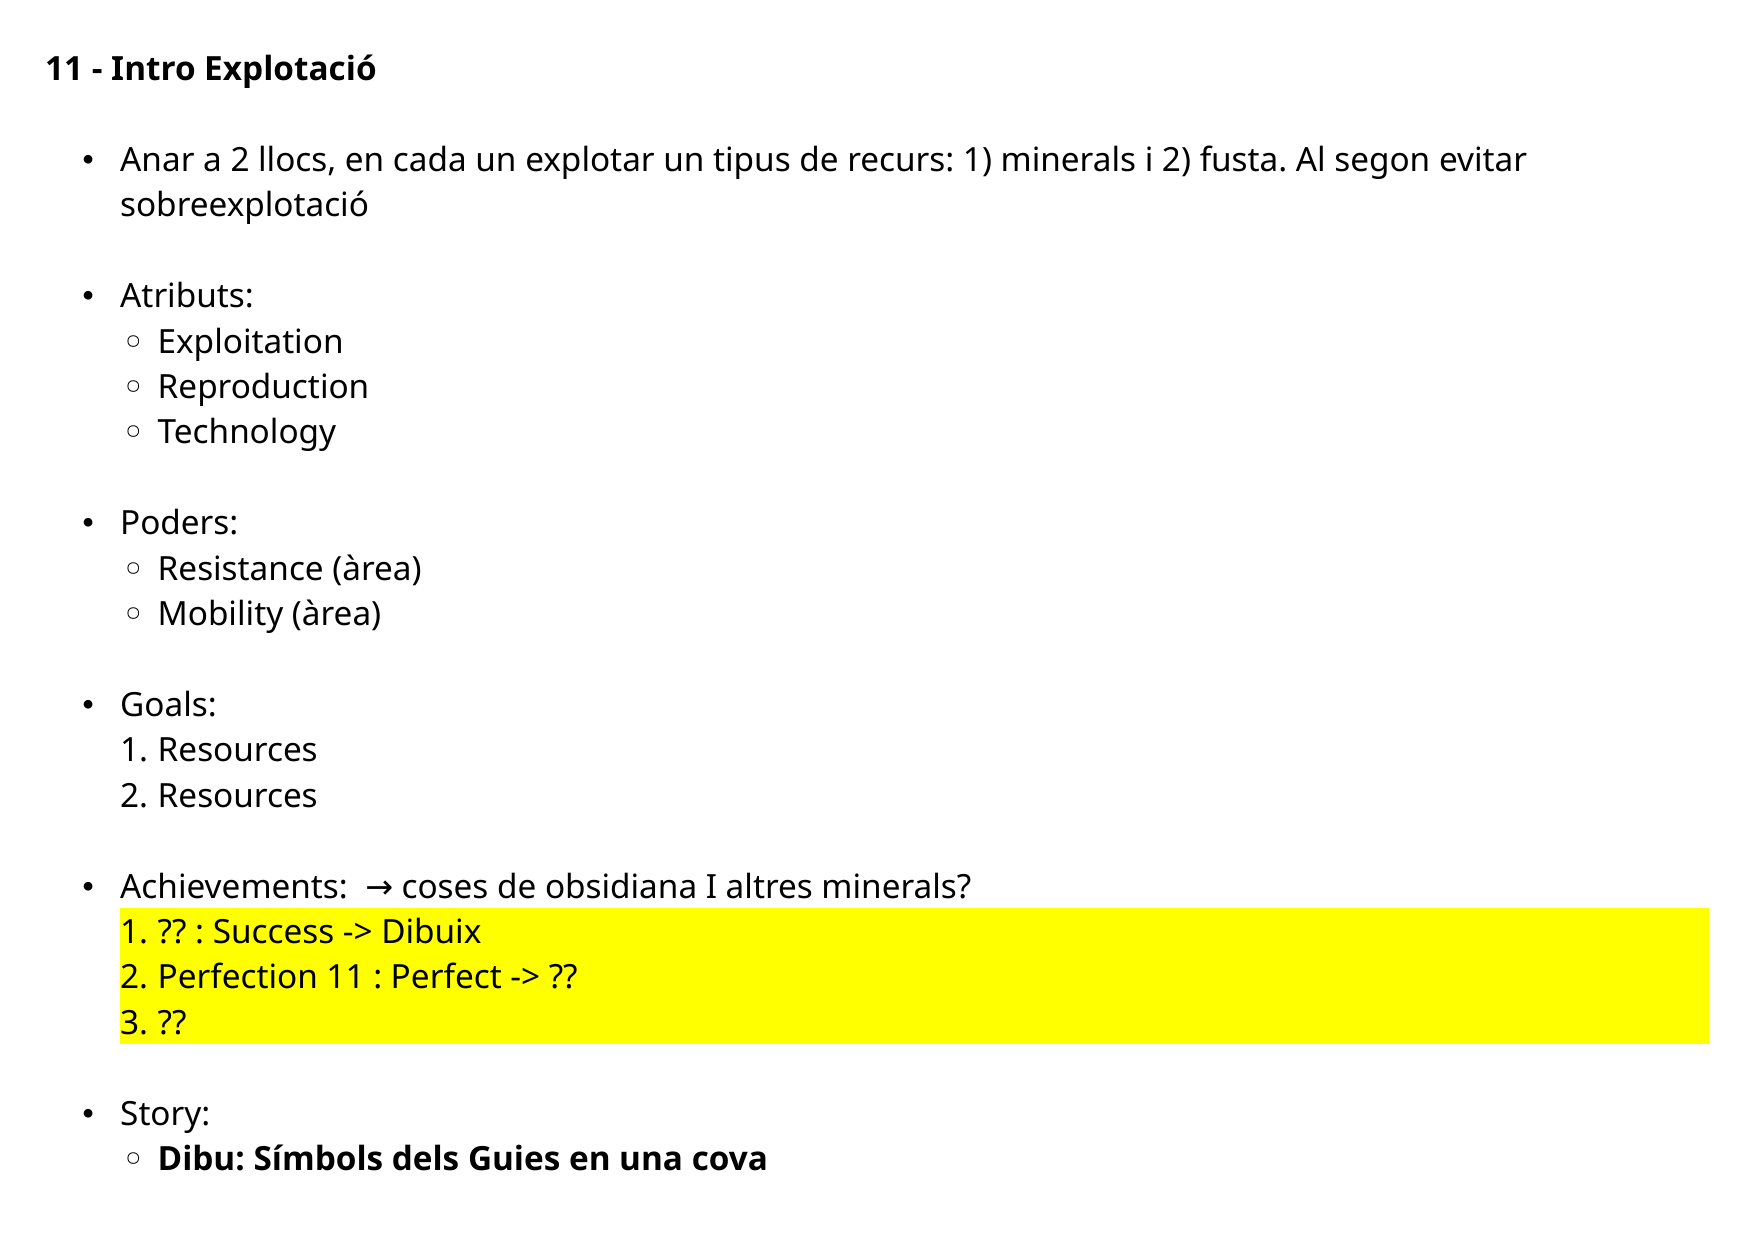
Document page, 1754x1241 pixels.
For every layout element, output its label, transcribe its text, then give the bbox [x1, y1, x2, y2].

list Exploitation [120, 317, 1709, 363]
list Achievements: → coses de obsidiana I altres minerals? [82, 862, 1709, 908]
list Resistance (àrea) [120, 544, 1709, 590]
list Mobility (àrea) [120, 590, 1709, 635]
list Reproduction [120, 363, 1709, 408]
list Anar a 2 llocs, en cada un explotar un tipus de recurs: 1) minerals i 2) fusta. Al segon evitar sobreexplotació [82, 136, 1709, 227]
list Resources [120, 726, 1709, 772]
list Perfection 11 : Perfect -> ?? [120, 953, 1709, 999]
list Dibu: Símbols dels Guies en una cova [120, 1135, 1709, 1180]
list Technology [120, 408, 1709, 454]
list Resources [120, 772, 1709, 817]
text 11 - Intro Explotació [45, 45, 1709, 90]
list ?? [120, 999, 1709, 1044]
list Goals: [82, 681, 1709, 726]
list Story: [82, 1089, 1709, 1135]
list Atributs: [82, 272, 1709, 317]
list Poders: [82, 499, 1709, 544]
list ?? : Success -> Dibuix [120, 908, 1709, 953]
